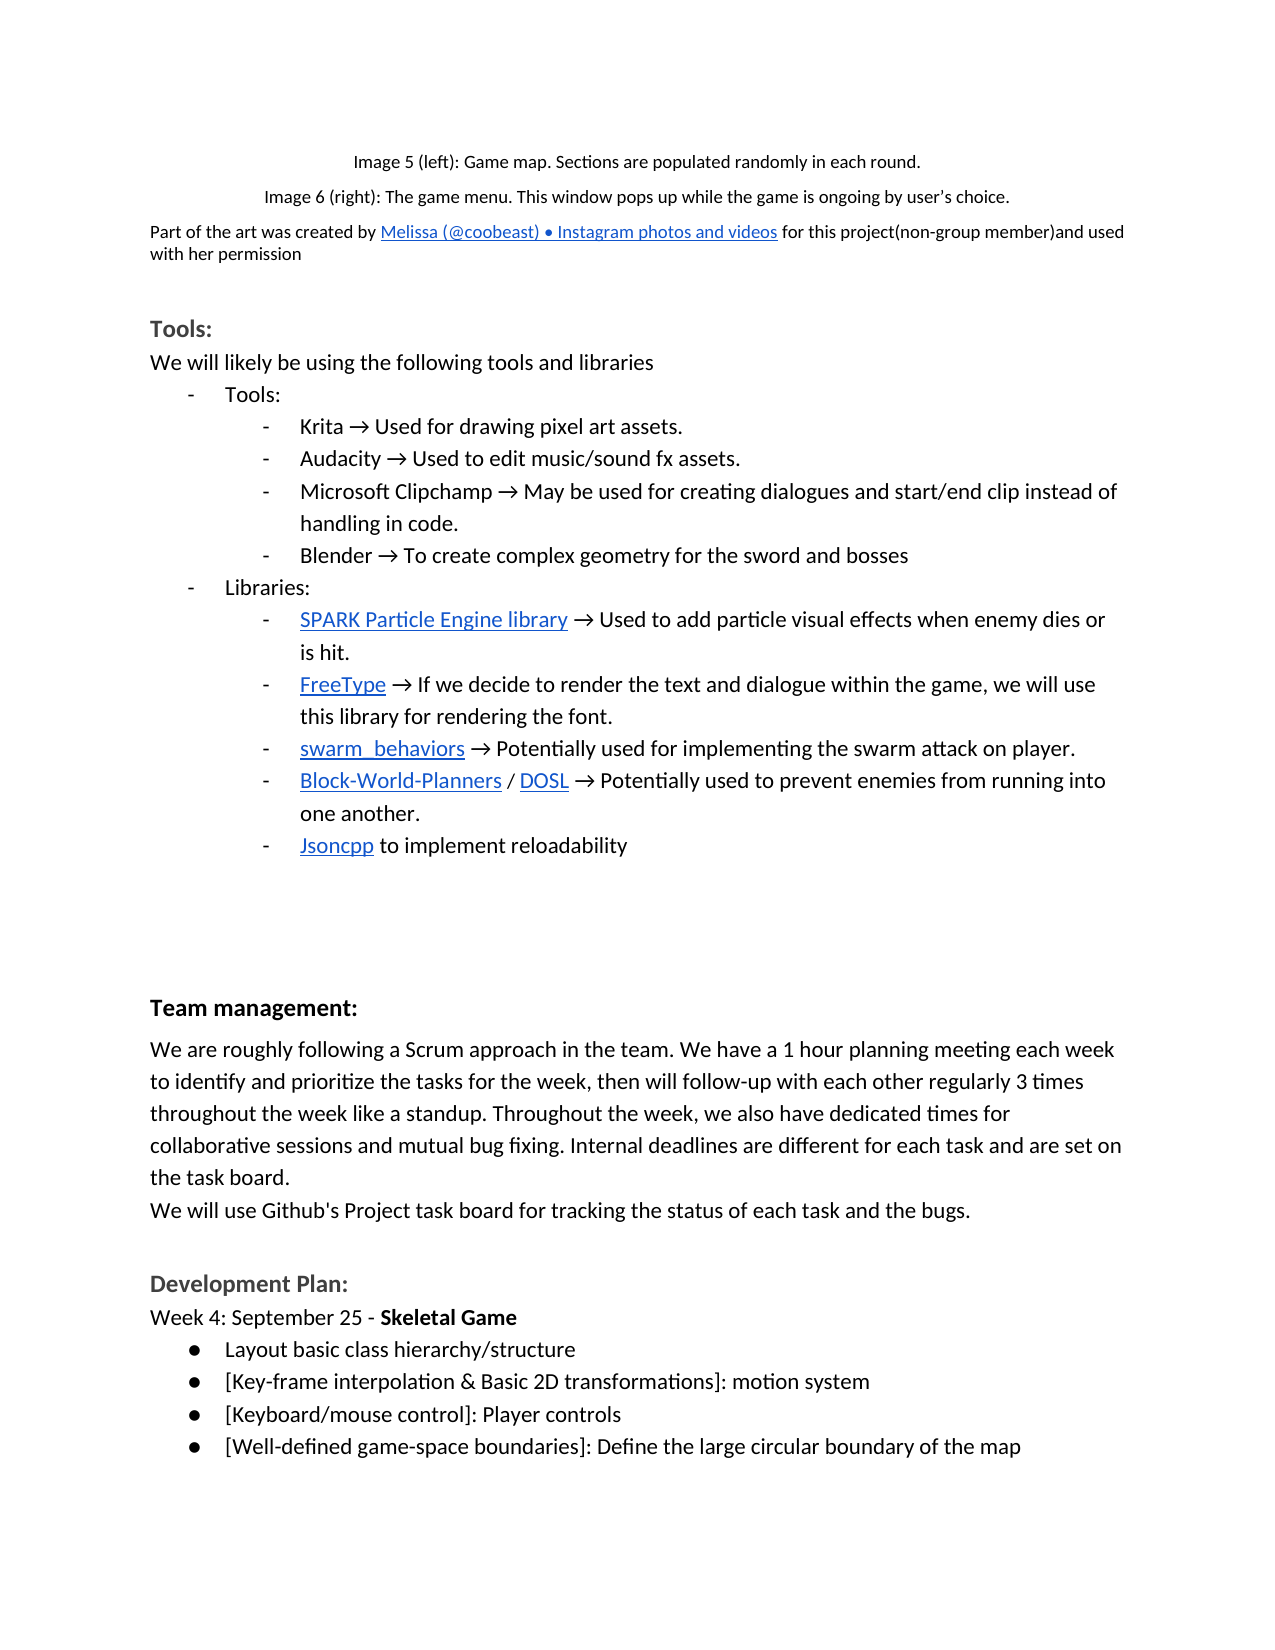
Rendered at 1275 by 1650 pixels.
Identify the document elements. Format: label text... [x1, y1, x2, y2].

list Krita → Used for drawing pixel art assets. [262, 412, 1125, 440]
list [Key-frame interpolation & Basic 2D transformations]: motion system [187, 1367, 1125, 1396]
text Image 6 (right): The game menu. This window pops up while the game is ongoing by user’s choice. [150, 185, 1125, 208]
list FreeType → If we decide to render the text and dialogue within the game, we will use this library for rendering the font. [262, 670, 1125, 730]
text Tools: [150, 313, 1125, 343]
text We will likely be using the following tools and libraries [150, 348, 1125, 376]
text Week 4: September 25 - Skeletal Game [150, 1303, 1125, 1331]
text We are roughly following a Scrum approach in the team. We have a 1 hour planning meeting each week to identify and prioritize the tasks for the week, then will follow-up with each other regularly 3 times throughout the week like a standup. Throughout the week, we also have dedicated times for collaborative sessions and mutual bug fixing. Internal deadlines are different for each task and are set on the task board. [150, 1035, 1125, 1192]
text Team management: [150, 992, 1125, 1022]
list Microsoft Clipchamp → May be used for creating dialogues and start/end clip instead of handling in code. [262, 477, 1125, 537]
text We will use Github's Project task board for tracking the status of each task and the bugs. [150, 1196, 1125, 1224]
list Libraries: [187, 573, 1125, 601]
list Block-World-Planners / DOSL → Potentially used to prevent enemies from running into one another. [262, 766, 1125, 827]
list Tools: [187, 380, 1125, 408]
list swarm_behaviors → Potentially used for implementing the swarm attack on player. [262, 734, 1125, 762]
list Blender → To create complex geometry for the sword and bosses [262, 541, 1125, 569]
text Development Plan: [150, 1268, 1125, 1299]
list Jsoncpp to implement reloadability [262, 831, 1125, 859]
text Part of the art was created by Melissa (@coobeast) • Instagram photos and videos for this project(non-group member)and used with her permission [150, 220, 1125, 266]
list [Well-defined game-space boundaries]: Define the large circular boundary of the map [187, 1432, 1125, 1460]
list [Keyboard/mouse control]: Player controls [187, 1400, 1125, 1428]
list Audacity → Used to edit music/sound fx assets. [262, 444, 1125, 473]
list SPARK Particle Engine library → Used to add particle visual effects when enemy dies or is hit. [262, 606, 1125, 666]
text Image 5 (left): Game map. Sections are populated randomly in each round. [150, 150, 1125, 173]
list Layout basic class hierarchy/structure [187, 1335, 1125, 1363]
